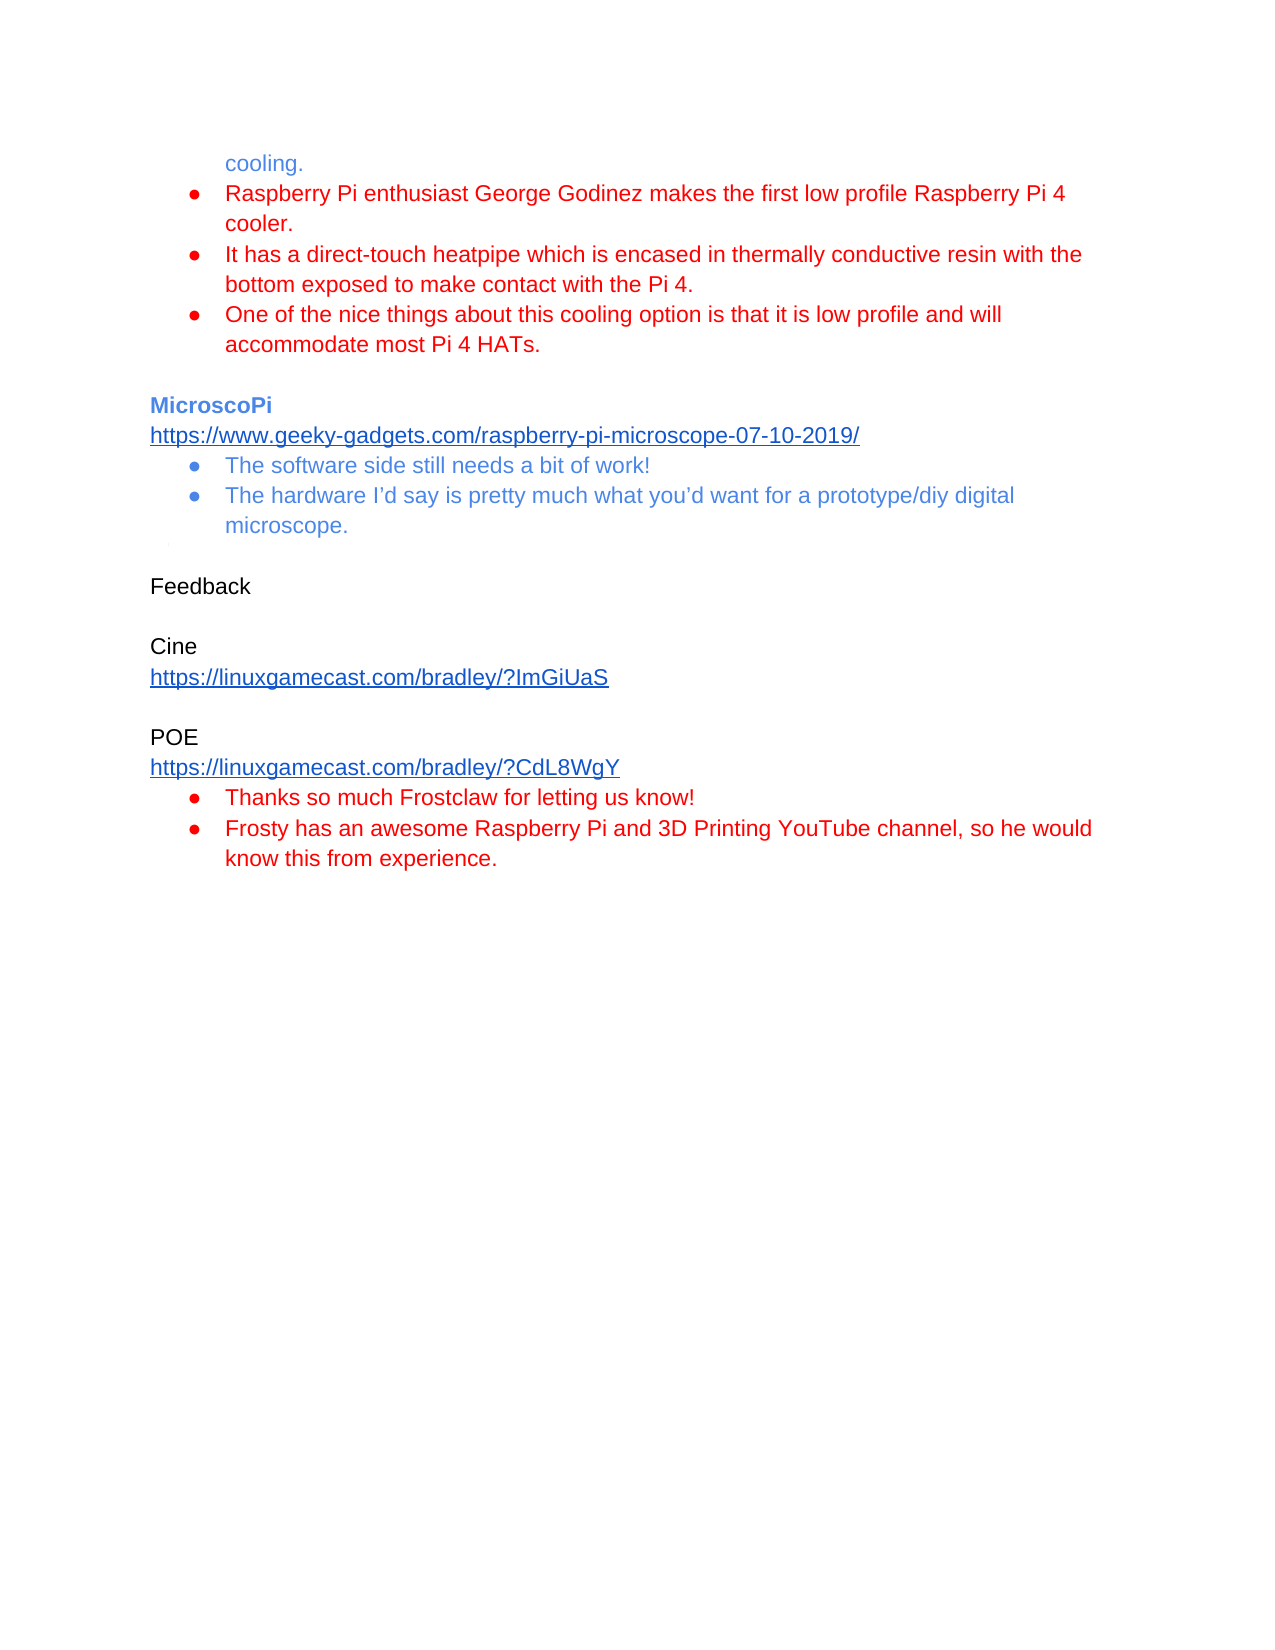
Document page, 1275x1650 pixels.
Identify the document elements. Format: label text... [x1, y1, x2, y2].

text MicroscoPi [150, 392, 1125, 418]
list The hardware I’d say is pretty much what you’d want for a prototype/diy digital microscope. [187, 482, 1125, 539]
list The software side still needs a bit of work! [187, 452, 1125, 478]
text POE [150, 724, 1125, 750]
list Frosty has an awesome Raspberry Pi and 3D Printing YouTube channel, so he would know this from experience. [187, 814, 1125, 871]
text https://linuxgamecast.com/bradley/?CdL8WgY [150, 754, 1125, 781]
text Cine [150, 633, 1125, 660]
list cooling. [187, 150, 1125, 176]
text Feedback [150, 573, 1125, 599]
text https://linuxgamecast.com/bradley/?ImGiUaS [150, 663, 1125, 690]
list One of the nice things about this cooling option is that it is low profile and will accommodate most Pi 4 HATs. [187, 301, 1125, 358]
list Raspberry Pi enthusiast George Godinez makes the first low profile Raspberry Pi 4 cooler. [187, 180, 1125, 237]
text https://www.geeky-gadgets.com/raspberry-pi-microscope-07-10-2019/ [150, 422, 1125, 448]
list It has a direct-touch heatpipe which is encased in thermally conductive resin with the bottom exposed to make contact with the Pi 4. [187, 241, 1125, 297]
list Thanks so much Frostclaw for letting us know! [187, 784, 1125, 811]
